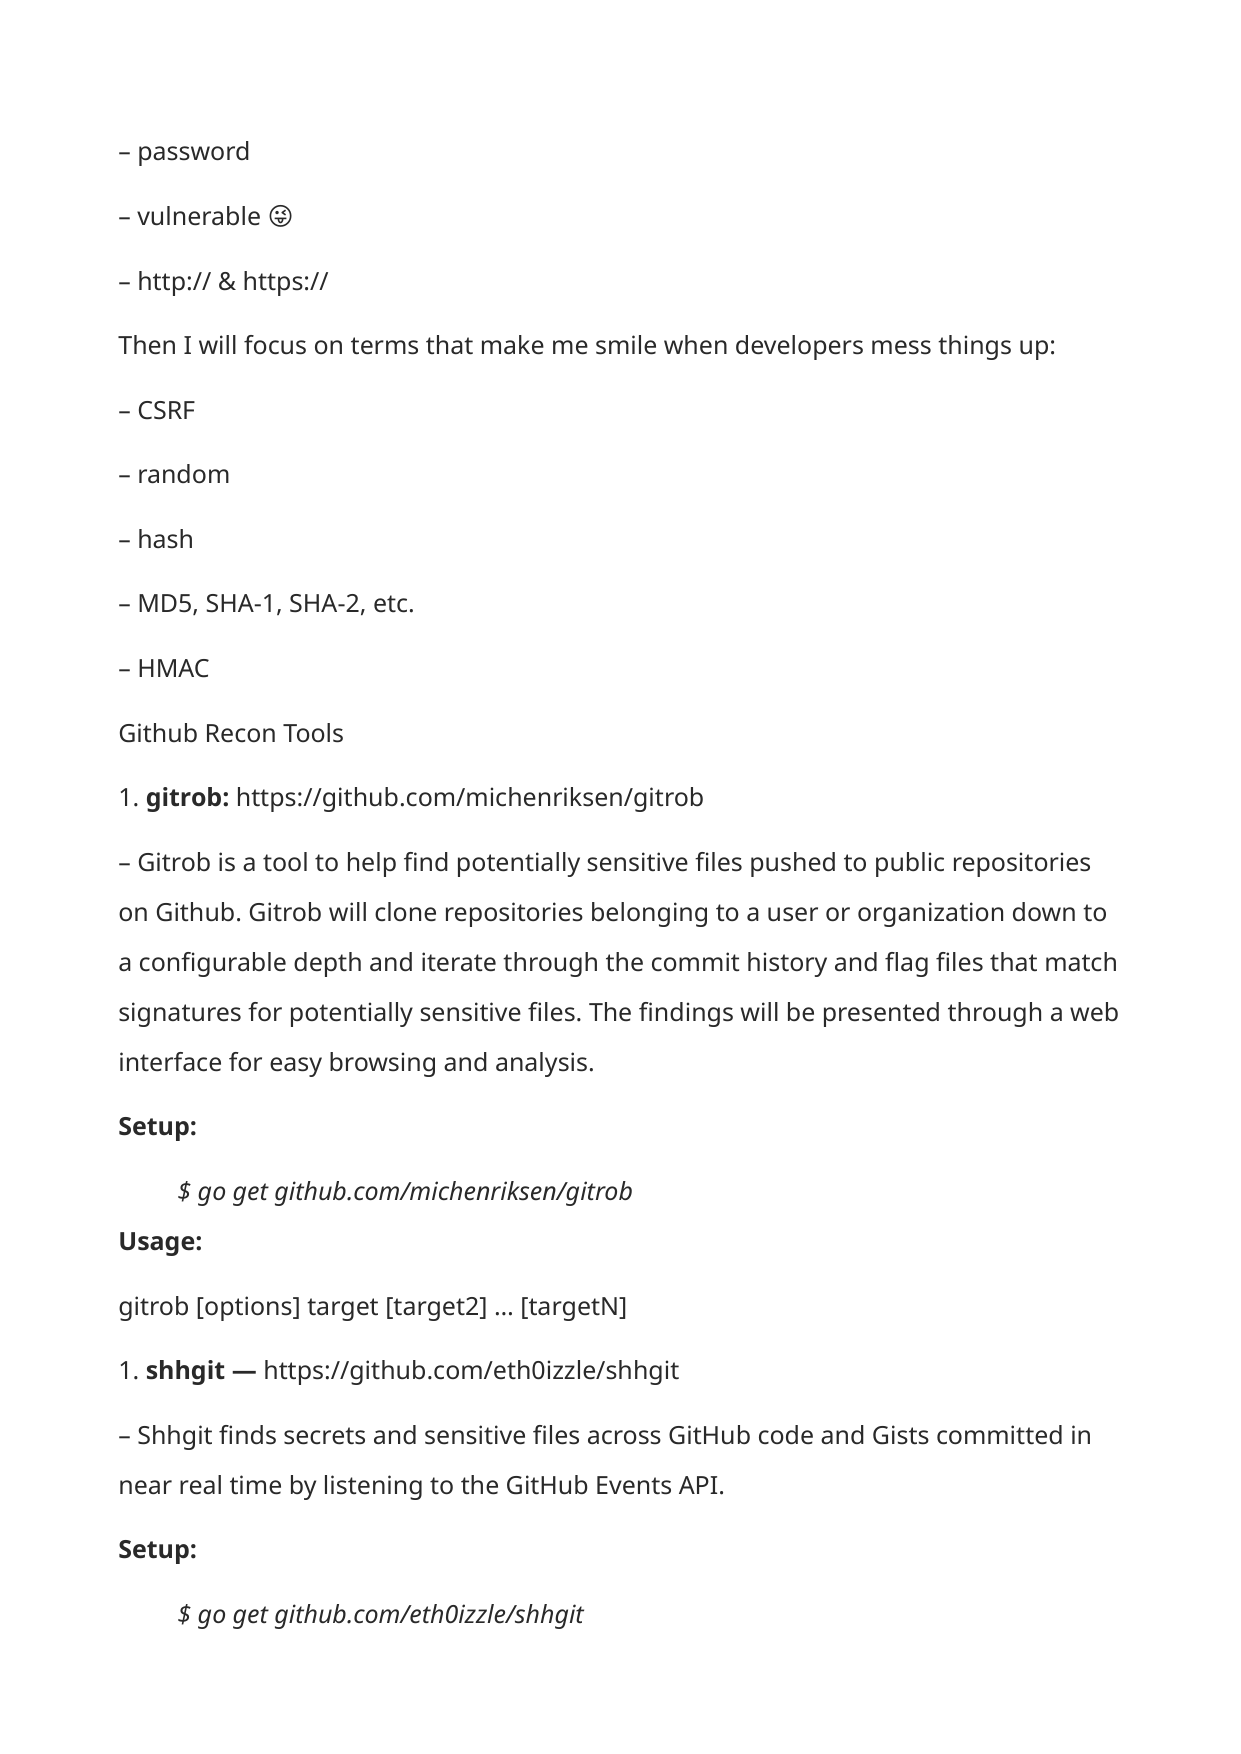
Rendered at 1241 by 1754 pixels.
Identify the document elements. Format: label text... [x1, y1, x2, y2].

text – password [118, 118, 1122, 168]
text – MD5, SHA-1, SHA-2, etc. [118, 570, 1122, 620]
text Setup: [118, 1093, 1122, 1143]
text $ go get github.com/eth0izzle/shhgit [177, 1581, 1063, 1631]
text – Shhgit finds secrets and sensitive files across GitHub code and Gists committed in near real time by listening to the GitHub Events API. [118, 1401, 1122, 1501]
text – CSRF [118, 376, 1122, 426]
text gitrob [options] target [target2] … [targetN] [118, 1272, 1122, 1322]
text Usage: [118, 1208, 1122, 1258]
text 1. gitrob: https://github.com/michenriksen/gitrob [118, 764, 1122, 814]
text Github Recon Tools [118, 699, 1122, 749]
text – HMAC [118, 635, 1122, 685]
text – http:// & https:// [118, 247, 1122, 297]
text – random [118, 441, 1122, 491]
text 1. shhgit — https://github.com/eth0izzle/shhgit [118, 1337, 1122, 1387]
text – vulnerable 😜 [118, 183, 1122, 233]
text – hash [118, 506, 1122, 556]
text Then I will focus on terms that make me smile when developers mess things up: [118, 312, 1122, 362]
text – Gitrob is a tool to help find potentially sensitive files pushed to public repositories on Github. Gitrob will clone repositories belonging to a user or organization down to a configurable depth and iterate through the commit history and flag files that match signatures for potentially sensitive files. The findings will be presented through a web interface for easy browsing and analysis. [118, 828, 1122, 1078]
text Setup: [118, 1516, 1122, 1566]
text $ go get github.com/michenriksen/gitrob [177, 1158, 1063, 1208]
